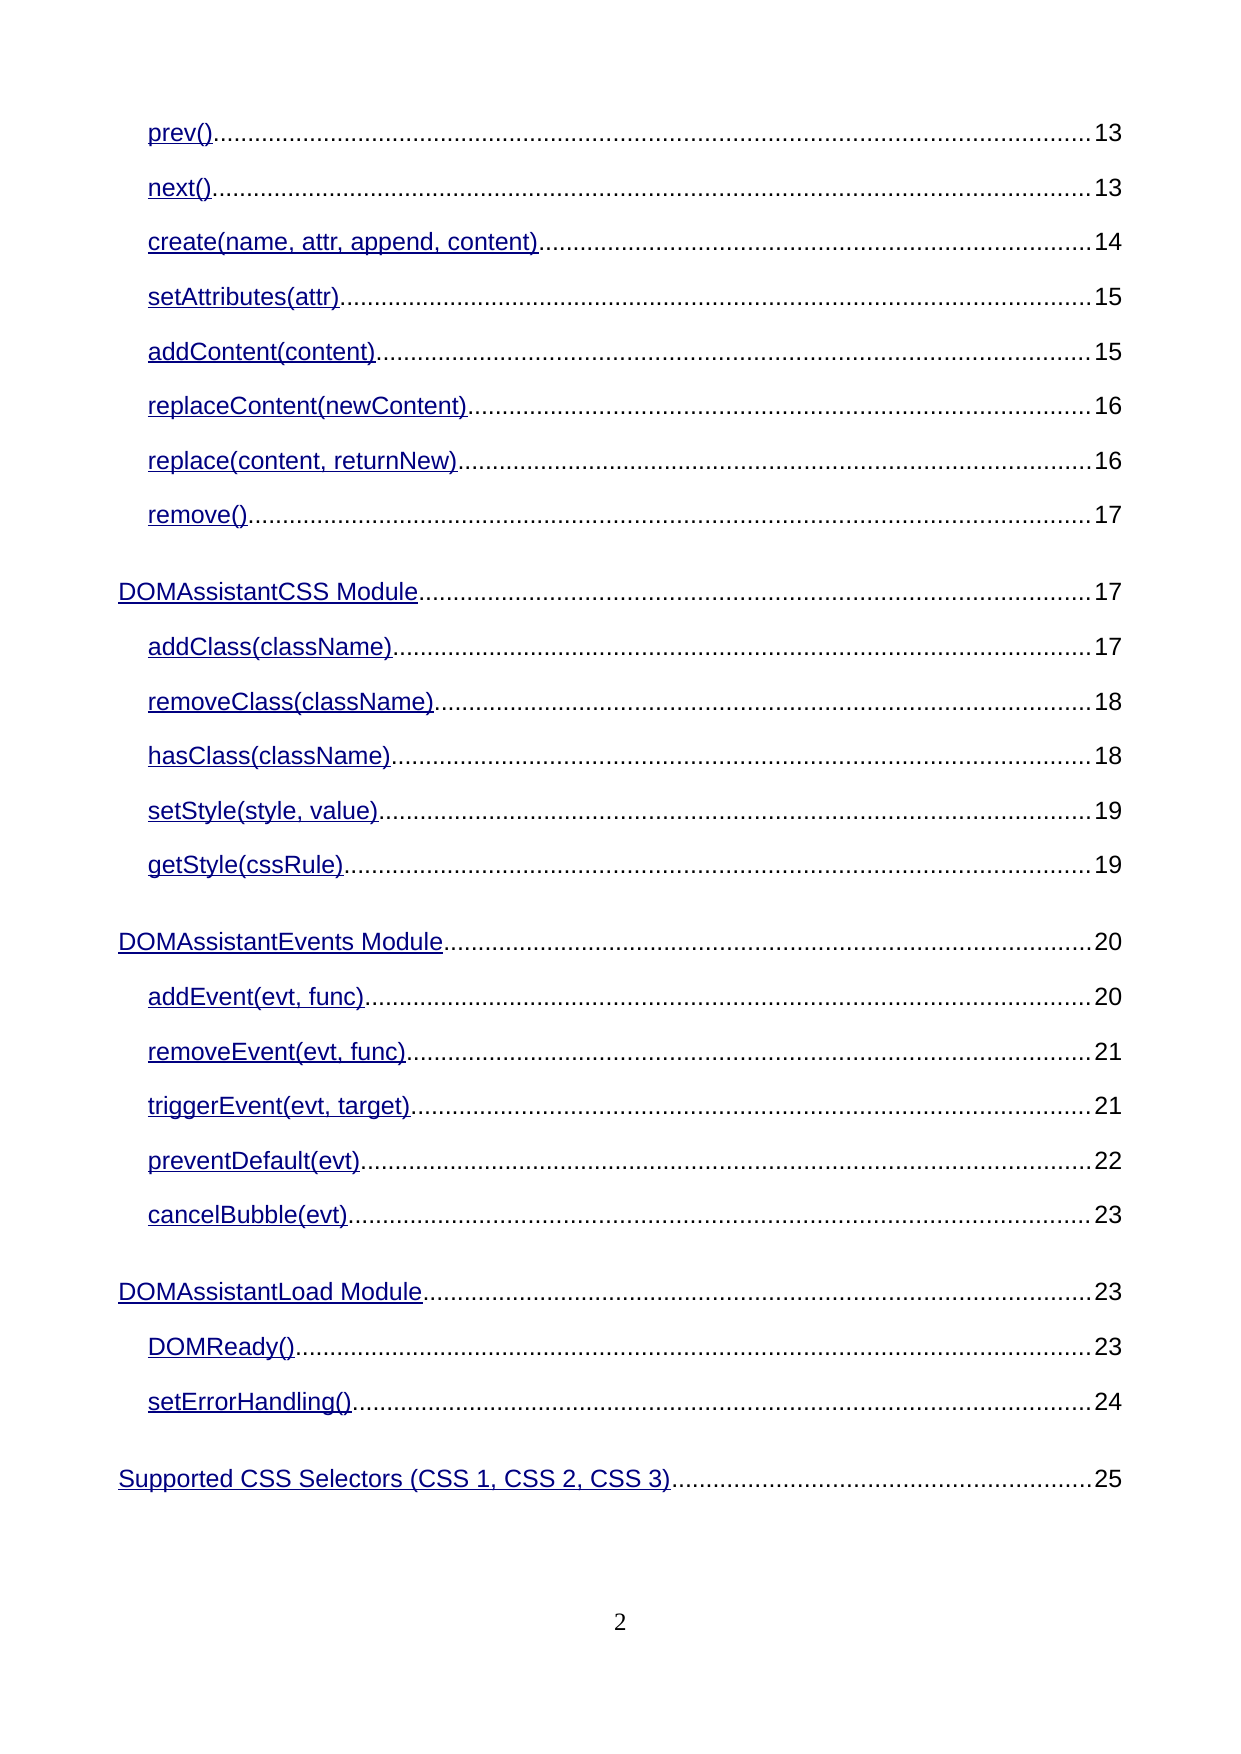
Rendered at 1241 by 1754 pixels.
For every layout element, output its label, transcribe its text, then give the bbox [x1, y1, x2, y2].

text setAttributes(attr) 15 [148, 282, 1122, 311]
text hasClass(className) 18 [148, 741, 1122, 770]
text addClass(className) 17 [148, 632, 1122, 661]
text remove() 17 [148, 500, 1122, 529]
text cancelBubble(evt) 23 [148, 1200, 1122, 1229]
text create(name, attr, append, content) 14 [148, 227, 1122, 256]
text DOMAssistantLoad Module 23 [118, 1277, 1122, 1306]
text DOMAssistantCSS Module 17 [118, 577, 1122, 606]
text Supported CSS Selectors (CSS 1, CSS 2, CSS 3) 25 [118, 1463, 1122, 1492]
text replace(content, returnNew) 16 [148, 446, 1122, 474]
text removeClass(className) 18 [148, 686, 1122, 715]
text triggerEvent(evt, target) 21 [148, 1091, 1122, 1120]
text getStyle(cssRule) 19 [148, 850, 1122, 879]
text addContent(content) 15 [148, 336, 1122, 365]
text setErrorHandling() 24 [148, 1386, 1122, 1415]
text addEvent(evt, func) 20 [148, 982, 1122, 1011]
text preventDefault(evt) 22 [148, 1146, 1122, 1174]
text prev() 13 [148, 118, 1122, 147]
text next() 13 [148, 173, 1122, 201]
text replaceContent(newContent) 16 [148, 391, 1122, 420]
text removeEvent(evt, func) 21 [148, 1036, 1122, 1065]
text setStyle(style, value) 19 [148, 796, 1122, 824]
text DOMAssistantEvents Module 20 [118, 927, 1122, 956]
text DOMReady() 23 [148, 1332, 1122, 1361]
